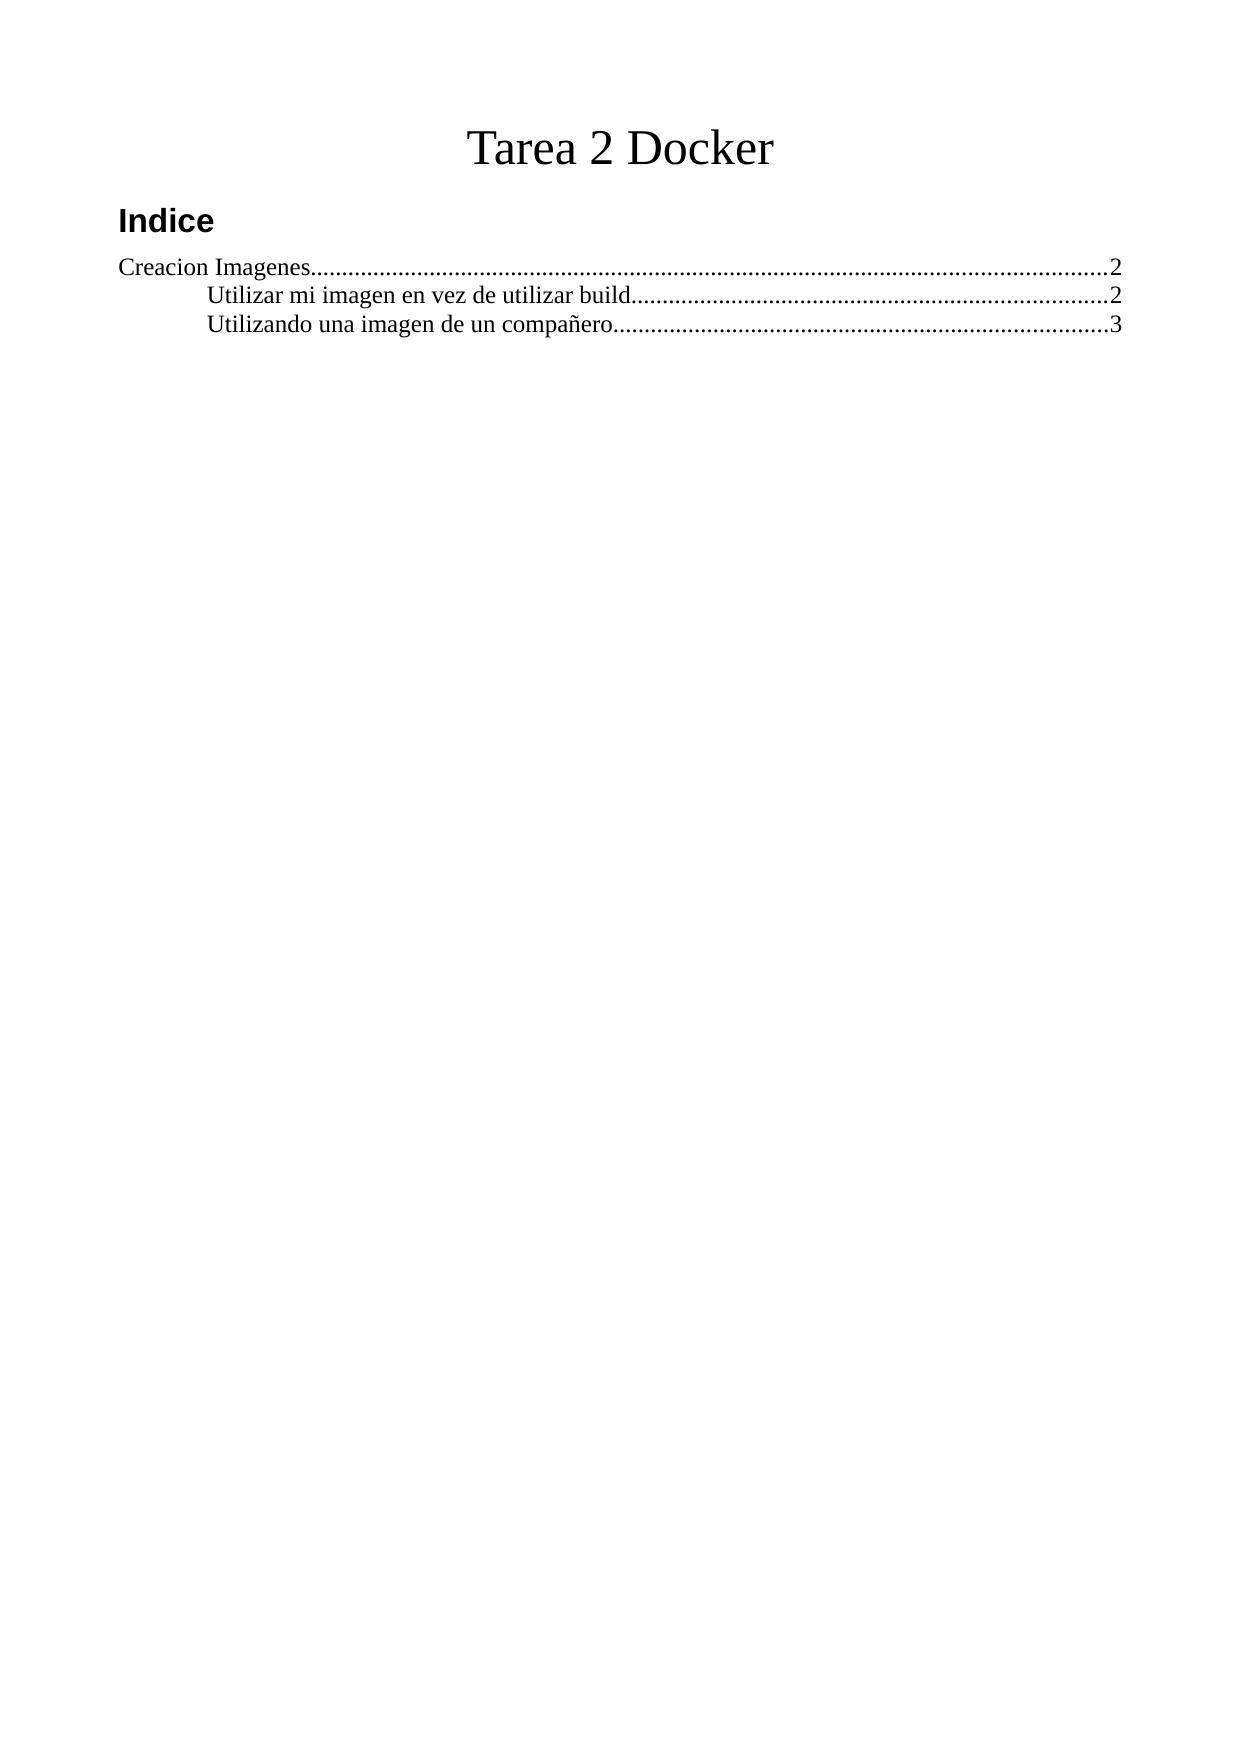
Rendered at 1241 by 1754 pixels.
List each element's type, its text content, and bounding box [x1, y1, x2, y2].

text Utilizando una imagen de un compañero 3 [207, 309, 1122, 338]
text Tarea 2 Docker [118, 118, 1122, 176]
text Utilizar mi imagen en vez de utilizar build. 2 [207, 280, 1122, 309]
text Creacion Imagenes 2 [118, 252, 1122, 280]
subtitle Indice [118, 201, 1122, 239]
